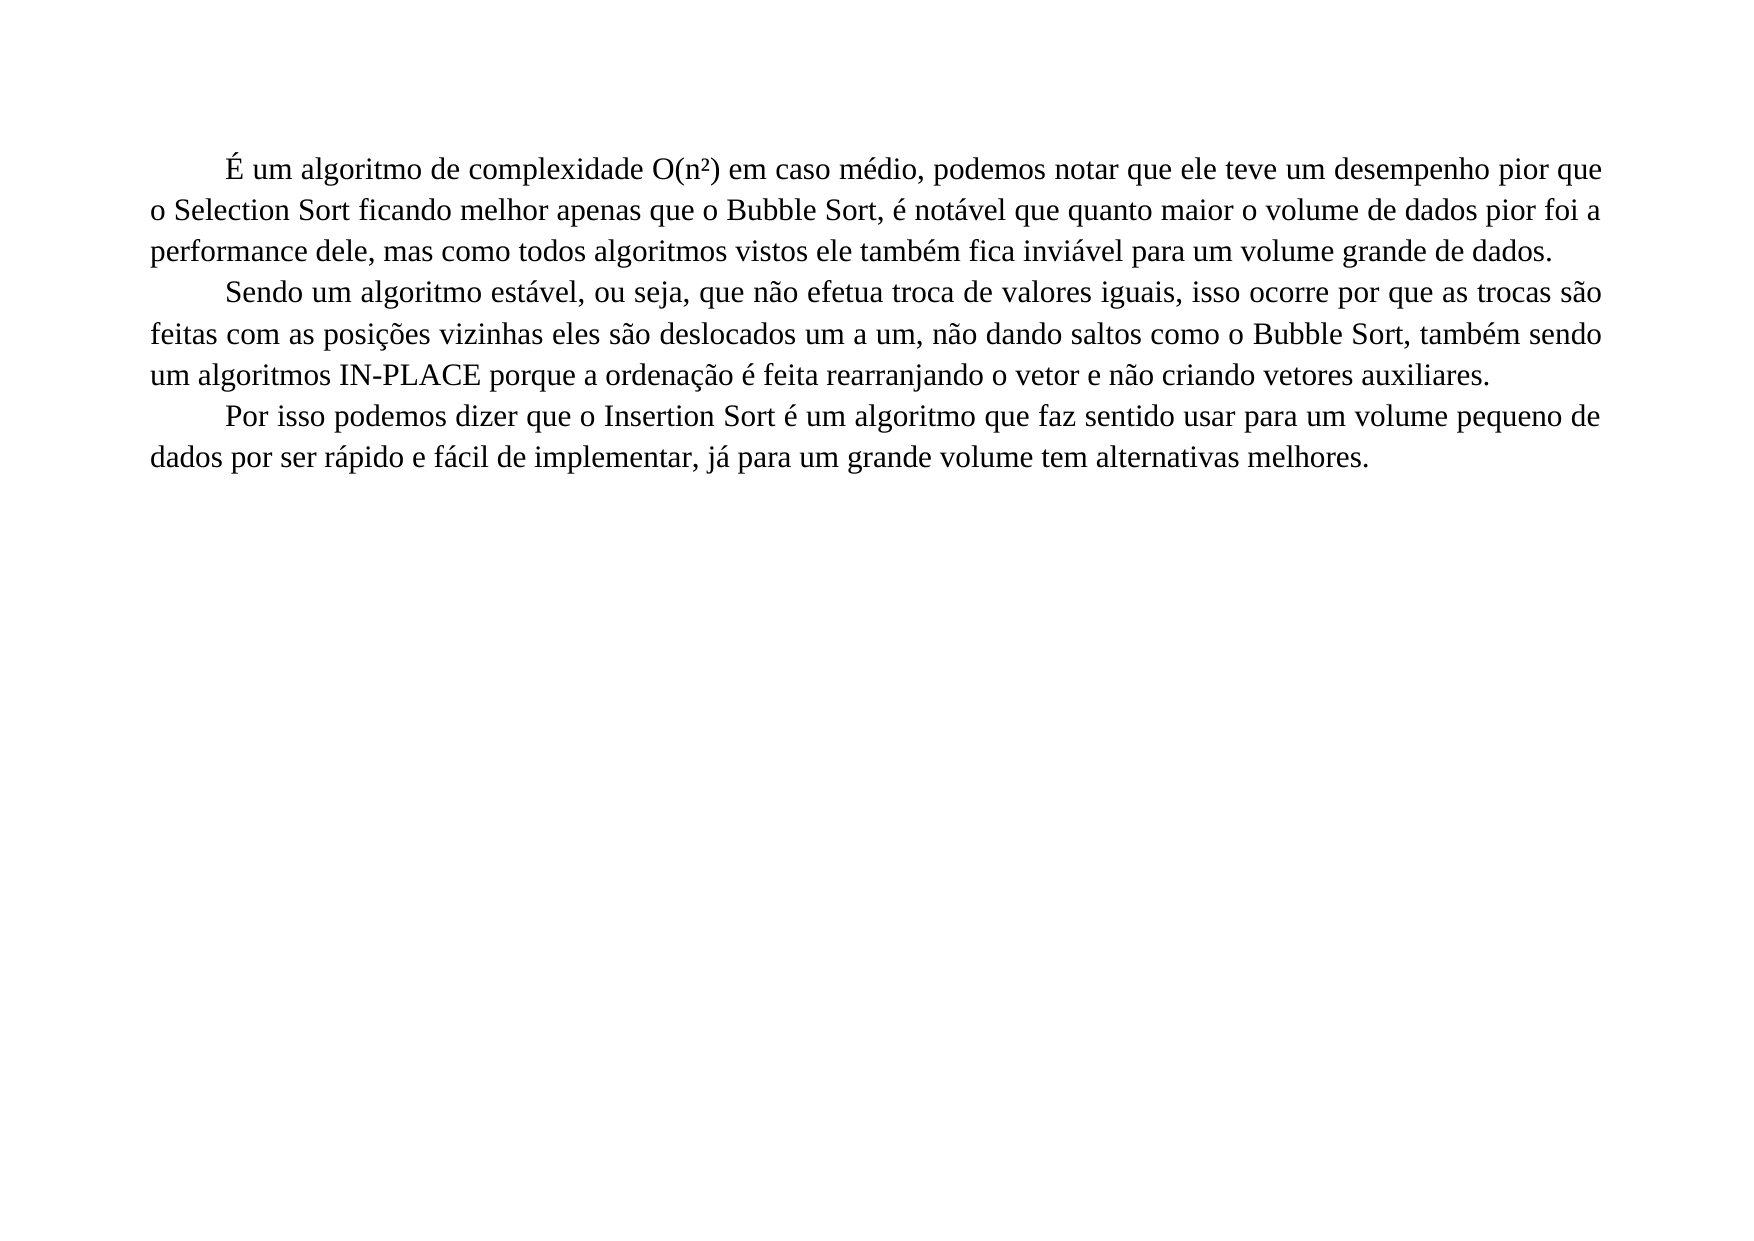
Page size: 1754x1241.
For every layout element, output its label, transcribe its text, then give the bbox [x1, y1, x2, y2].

text Sendo um algoritmo estável, ou seja, que não efetua troca de valores iguais, isso ocorre por que as trocas são feitas com as posições vizinhas eles são deslocados um a um, não dando saltos como o Bubble Sort, também sendo um algoritmos IN-PLACE porque a ordenação é feita rearranjando o vetor e não criando vetores auxiliares. [150, 274, 1604, 392]
text Por isso podemos dizer que o Insertion Sort é um algoritmo que faz sentido usar para um volume pequeno de dados por ser rápido e fácil de implementar, já para um grande volume tem alternativas melhores. [150, 397, 1604, 475]
text É um algoritmo de complexidade O(n²) em caso médio, podemos notar que ele teve um desempenho pior que o Selection Sort ficando melhor apenas que o Bubble Sort, é notável que quanto maior o volume de dados pior foi a performance dele, mas como todos algoritmos vistos ele também fica inviável para um volume grande de dados. [150, 150, 1604, 268]
